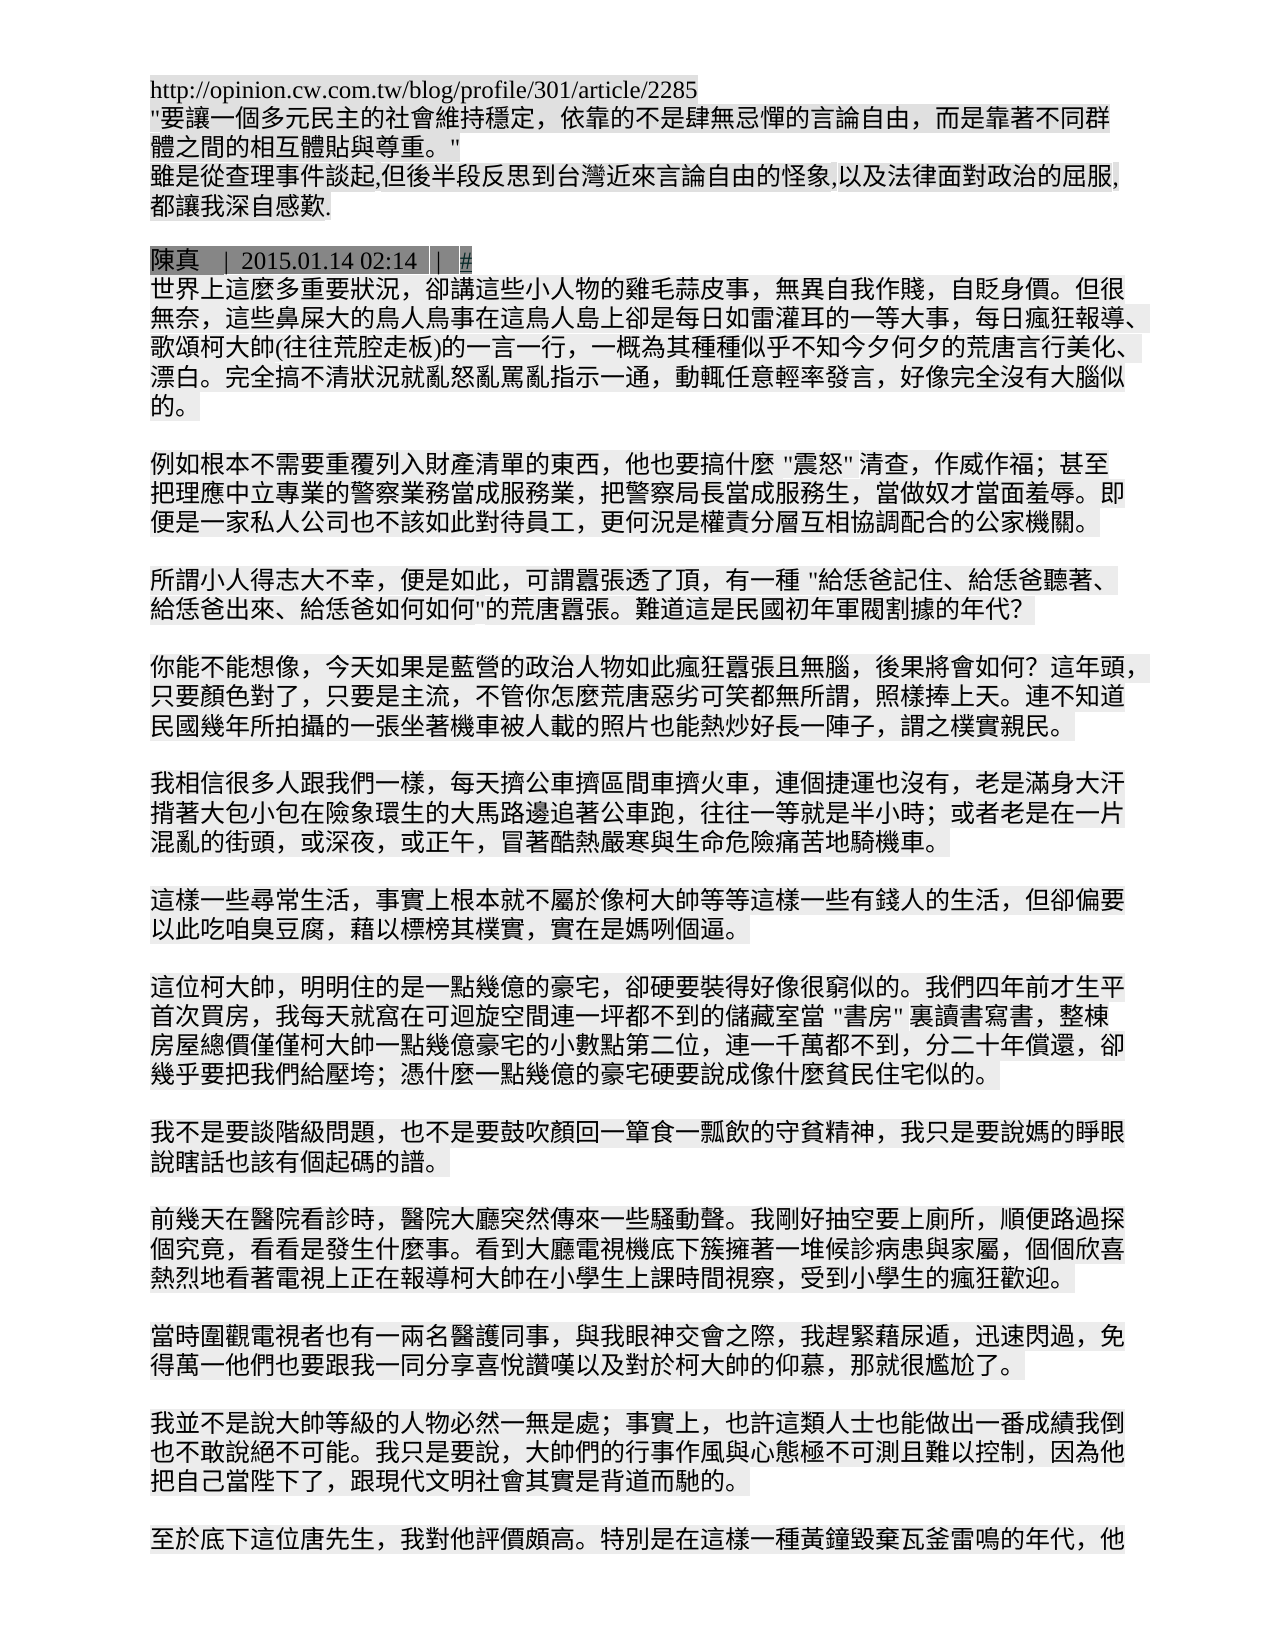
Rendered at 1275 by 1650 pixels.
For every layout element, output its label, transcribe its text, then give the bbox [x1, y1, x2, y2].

text http://opinion.cw.com.tw/blog/profile/301/article/2285 "要讓一個多元民主的社會維持穩定，依靠的不是肆無忌憚的言論自由，而是靠著不同群體之間的相互體貼與尊重。" 雖是從查理事件談起,但後半段反思到台灣近來言論自由的怪象,以及法律面對政治的屈服,都讓我深自感歎. [150, 75, 1125, 221]
text 世界上這麼多重要狀況，卻講這些小人物的雞毛蒜皮事，無異自我作賤，自貶身價。但很無奈，這些鼻屎大的鳥人鳥事在這鳥人島上卻是每日如雷灌耳的一等大事，每日瘋狂報導、歌頌柯大帥(往往荒腔走板)的一言一行，一概為其種種似乎不知今夕何夕的荒唐言行美化、漂白。完全搞不清狀況就亂怒亂罵亂指示一通，動輒任意輕率發言，好像完全沒有大腦似的。 例如根本不需要重覆列入財產清單的東西，他也要搞什麼 "震怒" 清查，作威作福；甚至把理應中立專業的警察業務當成服務業，把警察局長當成服務生，當做奴才當面羞辱。即便是一家私人公司也不該如此對待員工，更何況是權責分層互相協調配合的公家機關。 所謂小人得志大不幸，便是如此，可謂囂張透了頂，有一種 "給恁爸記住、給恁爸聽著、給恁爸出來、給恁爸如何如何"的荒唐囂張。難道這是民國初年軍閥割據的年代？ 你能不能想像，今天如果是藍營的政治人物如此瘋狂囂張且無腦，後果將會如何？這年頭，只要顏色對了，只要是主流，不管你怎麼荒唐惡劣可笑都無所謂，照樣捧上天。連不知道民國幾年所拍攝的一張坐著機車被人載的照片也能熱炒好長一陣子，謂之樸實親民。 我相信很多人跟我們一樣，每天擠公車擠區間車擠火車，連個捷運也沒有，老是滿身大汗揹著大包小包在險象環生的大馬路邊追著公車跑，往往一等就是半小時；或者老是在一片混亂的街頭，或深夜，或正午，冒著酷熱嚴寒與生命危險痛苦地騎機車。 這樣一些尋常生活，事實上根本就不屬於像柯大帥等等這樣一些有錢人的生活，但卻偏要以此吃咱臭豆腐，藉以標榜其樸實，實在是媽咧個逼。 這位柯大帥，明明住的是一點幾億的豪宅，卻硬要裝得好像很窮似的。我們四年前才生平首次買房，我每天就窩在可迴旋空間連一坪都不到的儲藏室當 "書房" 裏讀書寫書，整棟房屋總價僅僅柯大帥一點幾億豪宅的小數點第二位，連一千萬都不到，分二十年償還，卻幾乎要把我們給壓垮；憑什麼一點幾億的豪宅硬要說成像什麼貧民住宅似的。 我不是要談階級問題，也不是要鼓吹顏回一簞食一瓢飲的守貧精神，我只是要說媽的睜眼說瞎話也該有個起碼的譜。 前幾天在醫院看診時，醫院大廳突然傳來一些騷動聲。我剛好抽空要上廁所，順便路過探個究竟，看看是發生什麼事。看到大廳電視機底下簇擁著一堆候診病患與家屬，個個欣喜熱烈地看著電視上正在報導柯大帥在小學生上課時間視察，受到小學生的瘋狂歡迎。 當時圍觀電視者也有一兩名醫護同事，與我眼神交會之際，我趕緊藉尿遁，迅速閃過，免得萬一他們也要跟我一同分享喜悅讚嘆以及對於柯大帥的仰慕，那就很尷尬了。 我並不是說大帥等級的人物必然一無是處；事實上，也許這類人士也能做出一番成績我倒也不敢說絕不可能。我只是要說，大帥們的行事作風與心態極不可測且難以控制，因為他把自己當陛下了，跟現代文明社會其實是背道而馳的。 至於底下這位唐先生，我對他評價頗高。特別是在這樣一種黃鐘毀棄瓦釜雷鳴的年代，他的一點異議之聲是很可貴的。 陳真 ==================== 市長，您有點囂張 作者： 唐湘龍 2015年1月13日 (市長，您有點囂張) 柯市長，我是市民。小市民。我碎唸兩件「小事」，請君側耳為我聽。 我沒投您票。因為選前我講過：連勝文的問題在選前，柯文哲的問題在選後。這是我對兩位的認知。您勝選，狂勝。恭喜。 民主政治裡，對選民來說，最殘忍的，就是認錯。投錯。選錯。但我衷心希望，我錯。天佑台北市。 您也許習慣了，像您到小學去視察，說是視察「樂齡學堂」，但那是小孩子上課時間，上課的地方，孩子們瘋狂哈您，您受寵若驚，說「以為只到十五歲，沒想到十五歲以下也有這麼高的支持度」，這也許是事實，但是，肉麻。我知道的不成文規矩，上課時間，像您這種大官是不進校園的。不該。不准。 上課時間，擾動校園孩子追政治明星，我管你是誰，我只是告訴您：這種場面換成其他政客，早被剝兩層皮了。莫名其妙。 您知不知道這是「可以預期的掌聲和騷動」？就看您要不要去製造這個騷動和享受這個掌聲。您確定您真的不知道那天上課中的石牌國小會有很熱烈的掌聲，而且，被完整收錄到隨您而到的媒體音源裡？成為所有媒體當天最樂播的政治新聞？ 您有質樸一面。鏡頭前，沒有我看過多數政治人物的假。但假有時是一種含蓄的美。禮貌和分寸都在裡頭。您在掌聲裡向來有一種非常有共鳴、藏都藏不住的爽勁兒。簡單講，掌聲對您的情緒很受用。 我不期待媒體了。他們追星的味道空前濃。比小學生更濃。幾乎是用包容偶像的熱情在包容您爽過就好的空洞和錯誤。連「三字經」都用罐頭「噹噹噹」集體消音。以往一定「裝模作樣」的社教批判都省掉了。 台灣媒體的尺，從沒這麼寬過。可以罵街；可以爆粗；每天用頭條新聞否定昨天的頭條新聞。坦白講，這陣子，許多政治人物很瞠目結舌：早知政治人物可以沒啥禁忌這樣幹，都不知道以前的官兒們到底每天在假些什麼？假到連自己都討厭。 您是素人。我當您是真素。不是「周公恐懼流言日，王莽謙恭下士時」，不是白居易說的「試玉要燒三日滿，辨材須待七年期」，不是那種「留與後人說」的假素，那容我無禮，誰安排那種場子，您就該把誰撤了。 還一件事兒，容我更不禮貌說一句： 您有點囂張。雖然我知道，這種嘴皮子上「耍狠」的調子，您的同事都聽習慣了，但在鏡頭前，還是挺有點「中年古惑仔」的味道。 您父母被查稅，不對嗎？因為他們現在的身份叫「柯爸」、「柯媽」，就自動成了稅官眼中的聖牛？我不知道您能不能聽出您語言裡很深很深的「政治話素」，那話聽起來，像酷吏在對小吏嗆：只要跟我柯ｐ有關的，有看到也裝沒看到。 不要說有人檢舉。您如果不知今天檢察官、稅官都會「剪報分案」，那實在也太素了一點。這種事，我承認，稅官小吏要查要問，分寸不好抓，一不小心，就是超大頂政治迫害帽子。但您選前說老爸「借」您千萬買房，您夫人選後說選舉補助款要先拿去「還」公婆，我都覺得挺寫實，挺人性的。 話都您說。您夫人說。沒有人加油添醋。但市井小民一輩子都攢不下來的財富，在您府內不管是借是贈，稅法裡都有規定。借有利息收入要報，贈有贈與稅負要報。稅官小吏管的就是這種拔鵝毛的苦事兒。被拔的鵝，哪隻不叫？「大咖」？包括我，大部份被催、被罰的，連小吏都沒見過哩。公文到，日期紅字標，乖乖就繳了。 您可能不太注意，當年有一個叫黃任中的，因為被認為逃漏稅，被陳定南「管收」，收到連命都丟了。 我聽您當著每天一定堆滿您嘴邊的二、三十支麥克風，咬牙切齒說：要國稅局找「大咖」一點的來跟您講。坦白說：這是我黨政新聞跑二十年，直接間接聽過的政治人物練過「肖話」裡，最囂張的一段。 這和一些不入流的酒駕、違規，大聲嗆小警察：「叫你們局長來見我！」有什麼不一樣？ 是因為柯P？還是因為柯爸？還是因為八十萬張選票？ 您是酷吏？沒關係。冷酷無妨，不要殘酷就好。我不是要講這個。您是白目？沒關係。白目無妨，不要白爛就好。我也不是要講這個。 我講的是「小事」。因為台灣媒體泛濫，卻隻字不提，不評，顯然是「小事」。但我成為勉強是去投給您對手的六十萬之一，就是因為這種「小事」。 您動輒覺得「政治迫害」。其實，您「迫害政治」的情況越來越嚴重。 下回再來談大事。我和您一樣，喜歡談大事。一個足以影響這個城市長遠未來的大事。但到目前為止，您只要談大事，都讓人擔心。 ===================== 父母遭查稅 柯文哲：請夠大的人解釋 2015-01-13 聯合報 記者郭政芬、陳宏睿、曾增勳／連線報導 柯文哲的雙親八日收到北區國稅局新竹分局函文，要查兩人提供一千萬元給柯購屋有無借據、是否涉及逃稅；柯的雙親兩度到新竹分局說明，強調「並非贈與」。 財政部北區國稅局長李慶華表示，「這是一件民眾具名檢舉案」，柯的父母借款疑涉贈與稅，國稅局完全依法定程序處理，「程序任何人都一樣」，全案目前還在調查。 北區國稅局表示，為調查檢舉內容是否屬實，才會通知柯父母，「只是釐清事實，不一定就是有問題」。如果不是贈與就結案，如果是贈與就依法扣繳贈與稅。 對於父母親遭國稅局查稅，並追查借據，台北市長柯文哲昨怒批「這個國家沒有其他的事情要做是不是？」他四度強調「請國稅局夠大的人出來解釋，根據國稅局的解釋，再來決定自己的回應」。 柯文哲表示，選舉期間，國稅局去查他過去幾年的稅，已經很惹人反感，現在還要父親到國稅局解釋，這種作法超越社會一般人民忍受的範圍。 柯文哲強調，政府機關當然可以查，請國稅局出來解釋想法到底是怎樣，他再來決定如何回應；柯還說，國家沒有其他的事情要做是不是，難道我們的國家公務員變得這麼勤勞嗎？ [150, 275, 1125, 1554]
text 陳真 | 2015.01.14 02:14 | # [150, 246, 1125, 275]
